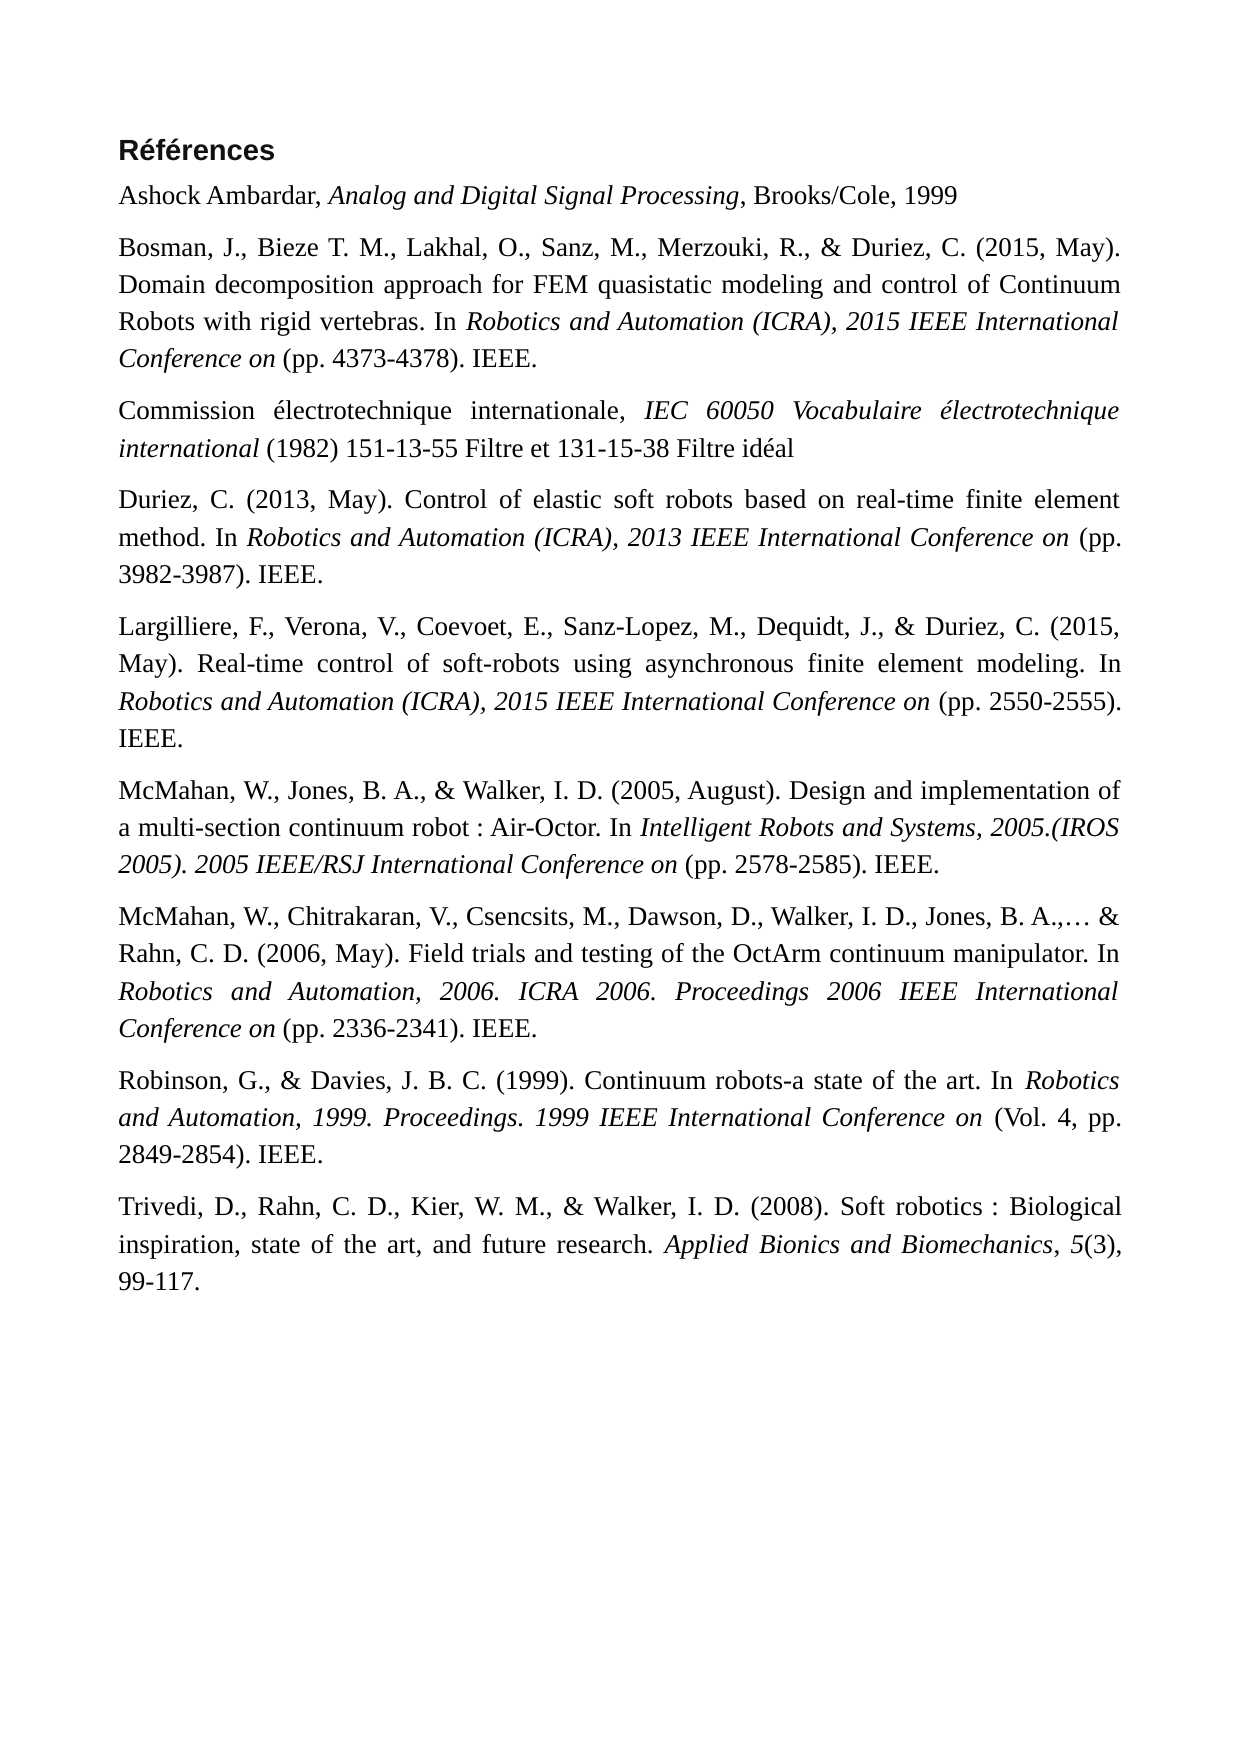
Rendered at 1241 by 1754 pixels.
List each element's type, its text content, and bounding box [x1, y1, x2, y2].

text Commission électrotechnique internationale, IEC 60050 Vocabulaire électrotechnique international (1982) 151-13-55 Filtre et 131-15-38 Filtre idéal [118, 394, 1122, 463]
text Ashock Ambardar, Analog and Digital Signal Processing, Brooks/Cole, 1999 [118, 179, 1122, 210]
text Bosman, J., Bieze T. M., Lakhal, O., Sanz, M., Merzouki, R., & Duriez, C. (2015, May). Domain decomposition approach for FEM quasistatic modeling and control of Continuum Robots with rigid vertebras. In Robotics and Automation (ICRA), 2015 IEEE International Conference on (pp. 4373-4378). IEEE. [118, 231, 1122, 374]
text Trivedi, D., Rahn, C. D., Kier, W. M., & Walker, I. D. (2008). Soft robotics : Biological inspiration, state of the art, and future research. Applied Bionics and Biomechanics, 5(3), 99-117. [118, 1190, 1122, 1296]
text Robinson, G., & Davies, J. B. C. (1999). Continuum robots-a state of the art. In Robotics and Automation, 1999. Proceedings. 1999 IEEE International Conference on (Vol. 4, pp. 2849-2854). IEEE. [118, 1064, 1122, 1170]
text Largilliere, F., Verona, V., Coevoet, E., Sanz-Lopez, M., Dequidt, J., & Duriez, C. (2015, May). Real-time control of soft-robots using asynchronous finite element modeling. In Robotics and Automation (ICRA), 2015 IEEE International Conference on (pp. 2550-2555). IEEE. [118, 610, 1122, 753]
text McMahan, W., Jones, B. A., & Walker, I. D. (2005, August). Design and implementation of a multi-section continuum robot : Air-Octor. In Intelligent Robots and Systems, 2005.(IROS 2005). 2005 IEEE/RSJ International Conference on (pp. 2578-2585). IEEE. [118, 774, 1122, 879]
text McMahan, W., Chitrakaran, V., Csencsits, M., Dawson, D., Walker, I. D., Jones, B. A.,… & Rahn, C. D. (2006, May). Field trials and testing of the OctArm continuum manipulator. In Robotics and Automation, 2006. ICRA 2006. Proceedings 2006 IEEE International Conference on (pp. 2336-2341). IEEE. [118, 900, 1122, 1043]
subtitle Références [118, 133, 1122, 166]
text Duriez, C. (2013, May). Control of elastic soft robots based on real-time finite element method. In Robotics and Automation (ICRA), 2013 IEEE International Conference on (pp. 3982-3987). IEEE. [118, 483, 1122, 589]
